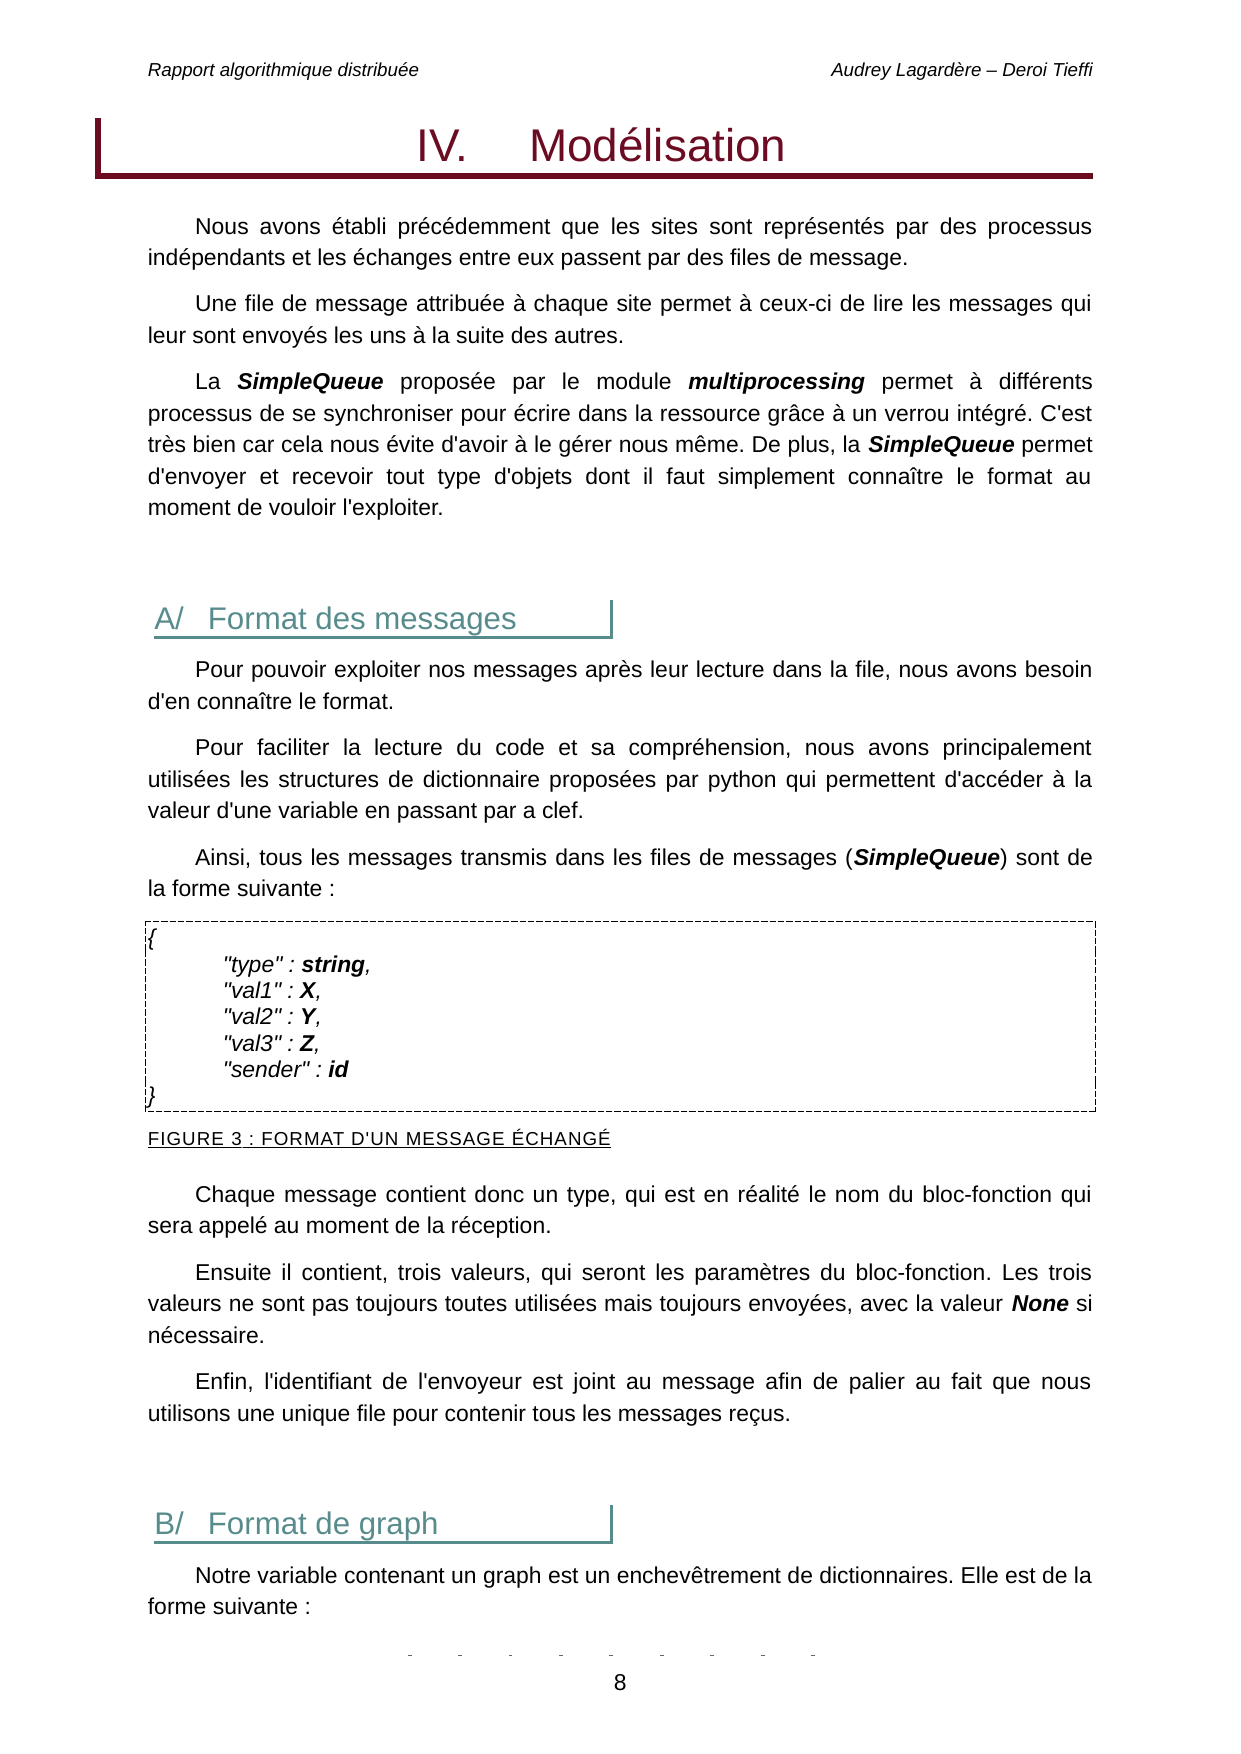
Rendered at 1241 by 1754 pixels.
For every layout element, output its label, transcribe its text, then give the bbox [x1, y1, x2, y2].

text } [144, 1079, 1096, 1112]
text { [144, 921, 1096, 951]
text Ainsi, tous les messages transmis dans les files de messages (SimpleQueue) sont de la forme suivante : [148, 843, 1093, 901]
subtitle Format des messages [154, 600, 610, 636]
text Une file de message attribuée à chaque site permet à ceux-ci de lire les messages qui leur sont envoyés les uns à la suite des autres. [148, 290, 1093, 348]
text La SimpleQueue proposée par le module multiprocessing permet à différents processus de se synchroniser pour écrire dans la ressource grâce à un verrou intégré. C'est très bien car cela nous évite d'avoir à le gérer nous même. De plus, la SimpleQueue permet d'envoyer et recevoir tout type d'objets dont il faut simplement connaître le format au moment de vouloir l'exploiter. [148, 368, 1093, 521]
text Pour pouvoir exploiter nos messages après leur lecture dans la file, nous avons besoin d'en connaître le format. [148, 656, 1093, 714]
subtitle Format de graph [154, 1505, 610, 1541]
text Chaque message contient donc un type, qui est en réalité le nom du bloc-fonction qui sera appelé au moment de la réception. [148, 1181, 1093, 1239]
text Enfin, l'identifiant de l'envoyeur est joint au message afin de palier au fait que nous utilisons une unique file pour contenir tous les messages reçus. [148, 1368, 1093, 1426]
text Notre variable contenant un graph est un enchevêtrement de dictionnaires. Elle est de la forme suivante : [148, 1562, 1093, 1619]
subtitle Modélisation [101, 118, 1093, 173]
text Figure 3 : Format d'un message échangé [148, 1128, 1093, 1150]
text Pour faciliter la lecture du code et sa compréhension, nous avons principalement utilisées les structures de dictionnaire proposées par python qui permettent d'accéder à la valeur d'une variable en passant par a clef. [148, 734, 1093, 824]
text "type" : string, "val1" : X, "val2" : Y, "val3" : Z, "sender" : id [148, 951, 1093, 1079]
text Ensuite il contient, trois valeurs, qui seront les paramètres du bloc-fonction. Les trois valeurs ne sont pas toujours toutes utilisées mais toujours envoyées, avec la valeur None si nécessaire. [148, 1259, 1093, 1348]
text Nous avons établi précédemment que les sites sont représentés par des processus indépendants et les échanges entre eux passent par des files de message. [148, 213, 1093, 271]
